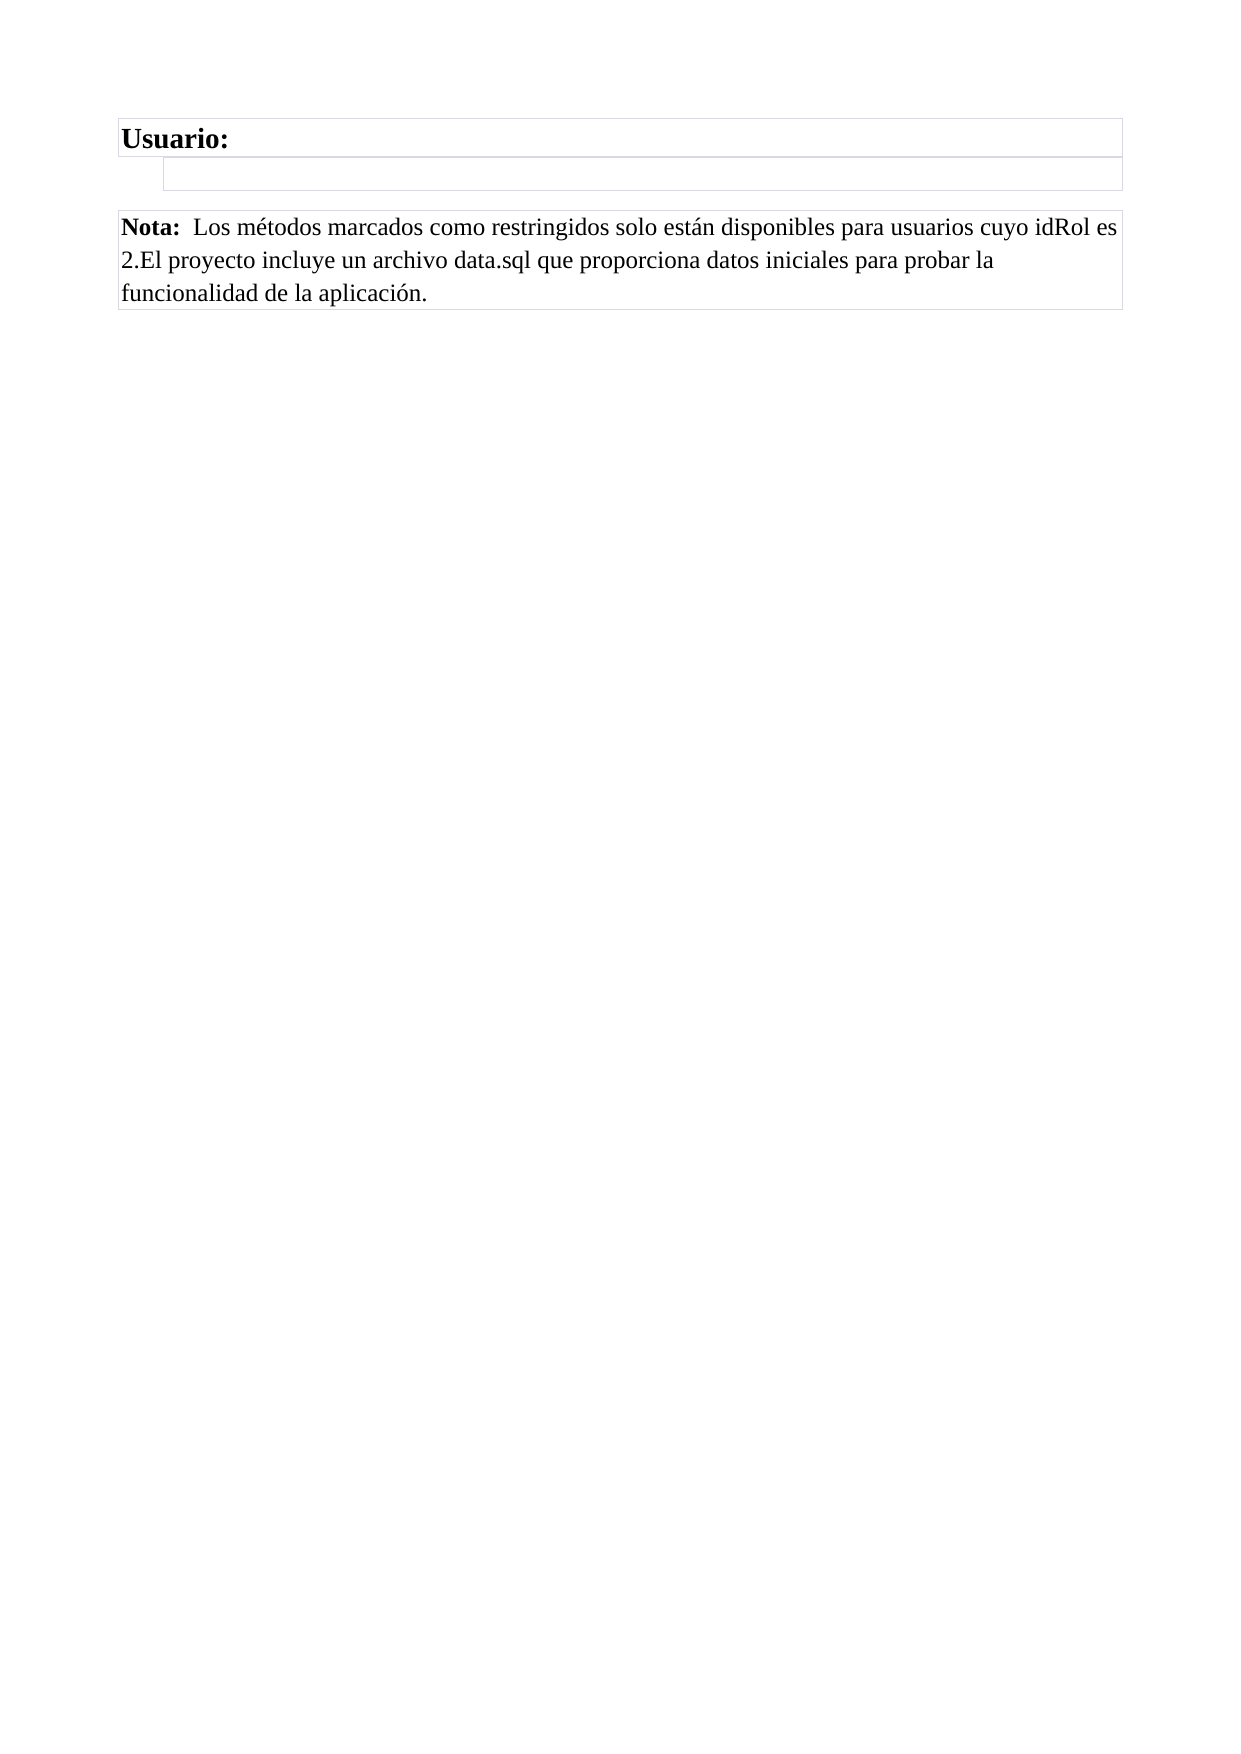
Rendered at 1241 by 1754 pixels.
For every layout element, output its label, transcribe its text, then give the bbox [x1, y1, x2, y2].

subtitle Usuario: [119, 119, 1122, 156]
text Nota: Los métodos marcados como restringidos solo están disponibles para usuarios cuyo idRol es 2.El proyecto incluye un archivo data.sql que proporciona datos iniciales para probar la funcionalidad de la aplicación. [119, 211, 1122, 309]
